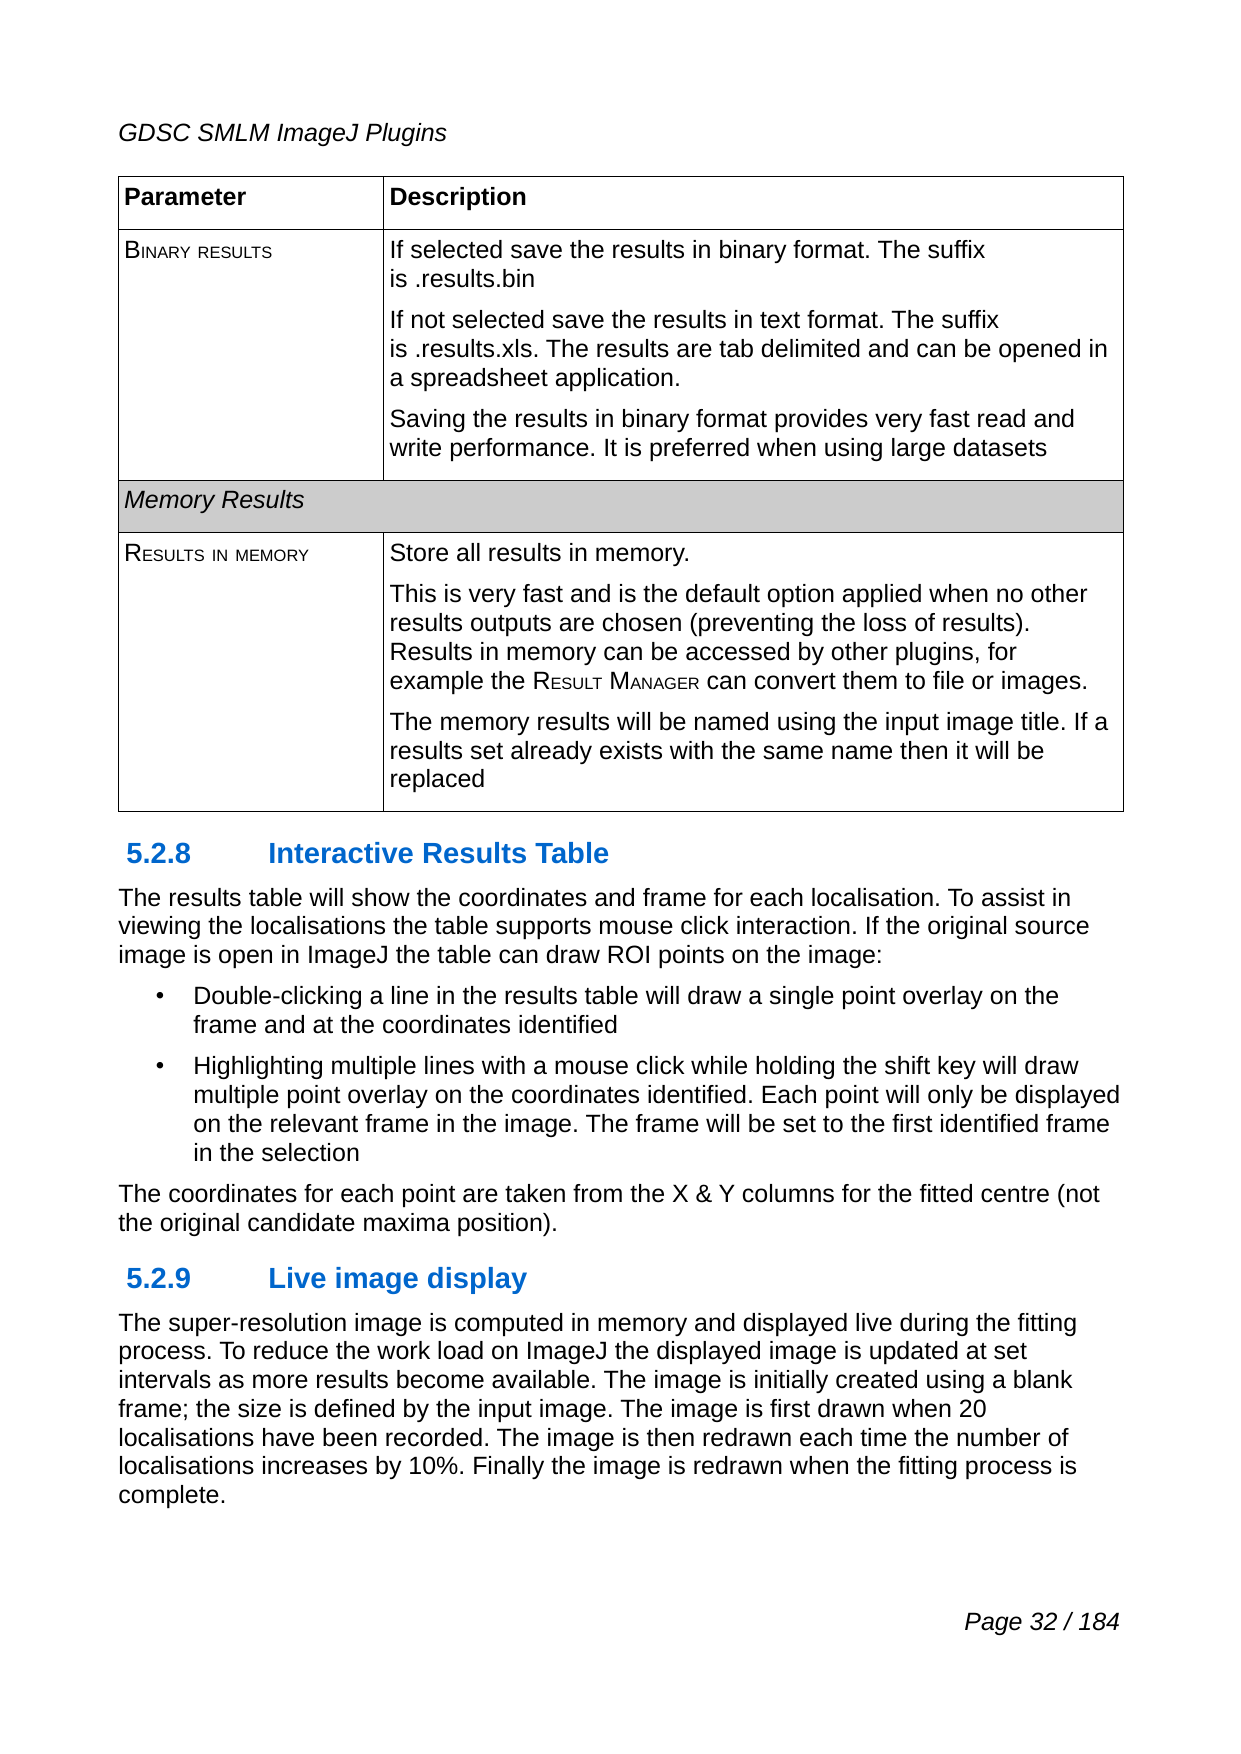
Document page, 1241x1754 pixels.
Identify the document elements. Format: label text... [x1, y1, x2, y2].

subtitle Live image display [118, 1261, 1122, 1295]
table_cell If selected save the results in binary format. The suffix is .results.bin If not selected save the results in text format. The suffix is .results.xls. The results are tab delimited and can be opened in a spreadsheet application. Saving the results in binary format provides very fast read and write performance. It is preferred when using large datasets [384, 230, 1123, 479]
table_cell Results in memory [119, 533, 383, 811]
table_header Parameter [119, 177, 383, 229]
table_header Description [384, 177, 1123, 229]
text The results table will show the coordinates and frame for each localisation. To assist in viewing the localisations the table supports mouse click interaction. If the original source image is open in ImageJ the table can draw ROI points on the image: [118, 882, 1122, 969]
list Double-clicking a line in the results table will draw a single point overlay on the frame and at the coordinates identified [156, 981, 1122, 1039]
subtitle Interactive Results Table [118, 836, 1122, 870]
text The coordinates for each point are taken from the X & Y columns for the fitted centre (not the original candidate maxima position). [118, 1179, 1122, 1236]
table_cell Store all results in memory. This is very fast and is the default option applied when no other results outputs are chosen (preventing the loss of results). Results in memory can be accessed by other plugins, for example the Result Manager can convert them to file or images. The memory results will be named using the input image title. If a results set already exists with the same name then it will be replaced [384, 533, 1123, 811]
list Highlighting multiple lines with a mouse click while holding the shift key will draw multiple point overlay on the coordinates identified. Each point will only be displayed on the relevant frame in the image. The frame will be set to the first identified frame in the selection [156, 1051, 1122, 1166]
table_cell Memory Results [119, 481, 1123, 532]
table_cell Binary results [119, 230, 383, 479]
text The super-resolution image is computed in memory and displayed live during the fitting process. To reduce the work load on ImageJ the displayed image is updated at set intervals as more results become available. The image is initially created using a blank frame; the size is defined by the input image. The image is first drawn when 20 localisations have been recorded. The image is then redrawn each time the number of localisations increases by 10%. Finally the image is redrawn when the fitting process is complete. [118, 1307, 1122, 1509]
